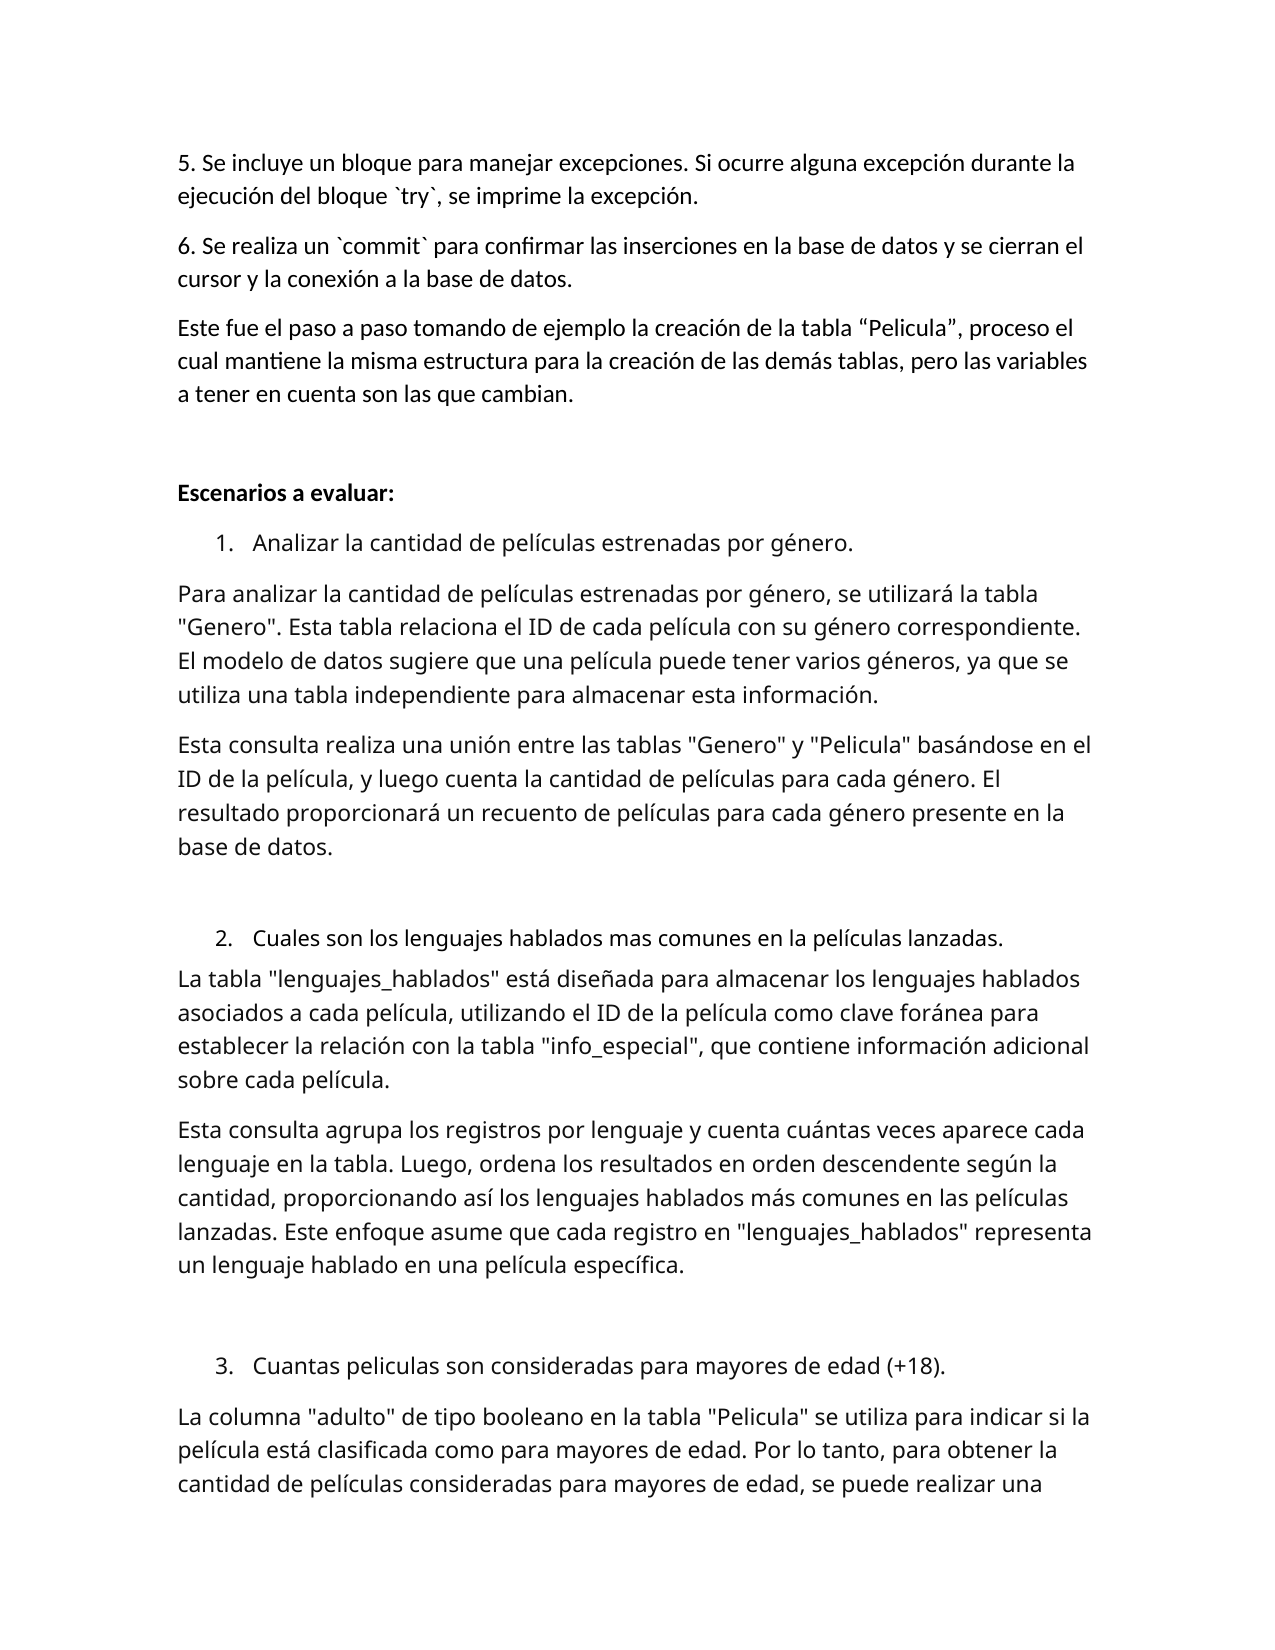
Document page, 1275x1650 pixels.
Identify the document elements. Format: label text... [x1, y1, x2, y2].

list Cuales son los lenguajes hablados mas comunes en la películas lanzadas. [215, 923, 1098, 952]
text Para analizar la cantidad de películas estrenadas por género, se utilizará la tabla "Genero". Esta tabla relaciona el ID de cada película con su género correspondiente. El modelo de datos sugiere que una película puede tener varios géneros, ya que se utiliza una tabla independiente para almacenar esta información. [177, 578, 1098, 710]
text La tabla "lenguajes_hablados" está diseñada para almacenar los lenguajes hablados asociados a cada película, utilizando el ID de la película como clave foránea para establecer la relación con la tabla "info_especial", que contiene información adicional sobre cada película. [177, 963, 1098, 1095]
text 5. Se incluye un bloque para manejar excepciones. Si ocurre alguna excepción durante la ejecución del bloque `try`, se imprime la excepción. [177, 148, 1098, 211]
list Cuantas peliculas son consideradas para mayores de edad (+18). [215, 1350, 1098, 1382]
list Analizar la cantidad de películas estrenadas por género. [215, 527, 1098, 558]
text Esta consulta realiza una unión entre las tablas "Genero" y "Pelicula" basándose en el ID de la película, y luego cuenta la cantidad de películas para cada género. El resultado proporcionará un recuento de películas para cada género presente en la base de datos. [177, 729, 1098, 862]
text Escenarios a evaluar: [177, 478, 1098, 508]
text Este fue el paso a paso tomando de ejemplo la creación de la tabla “Pelicula”, proceso el cual mantiene la misma estructura para la creación de las demás tablas, pero las variables a tener en cuenta son las que cambian. [177, 313, 1098, 409]
text La columna "adulto" de tipo booleano en la tabla "Pelicula" se utiliza para indicar si la película está clasificada como para mayores de edad. Por lo tanto, para obtener la cantidad de películas consideradas para mayores de edad, se puede realizar una [177, 1401, 1098, 1499]
text Esta consulta agrupa los registros por lenguaje y cuenta cuántas veces aparece cada lenguaje en la tabla. Luego, ordena los resultados en orden descendente según la cantidad, proporcionando así los lenguajes hablados más comunes en las películas lanzadas. Este enfoque asume que cada registro en "lenguajes_hablados" representa un lenguaje hablado en una película específica. [177, 1114, 1098, 1281]
text 6. Se realiza un `commit` para confirmar las inserciones en la base de datos y se cierran el cursor y la conexión a la base de datos. [177, 230, 1098, 293]
